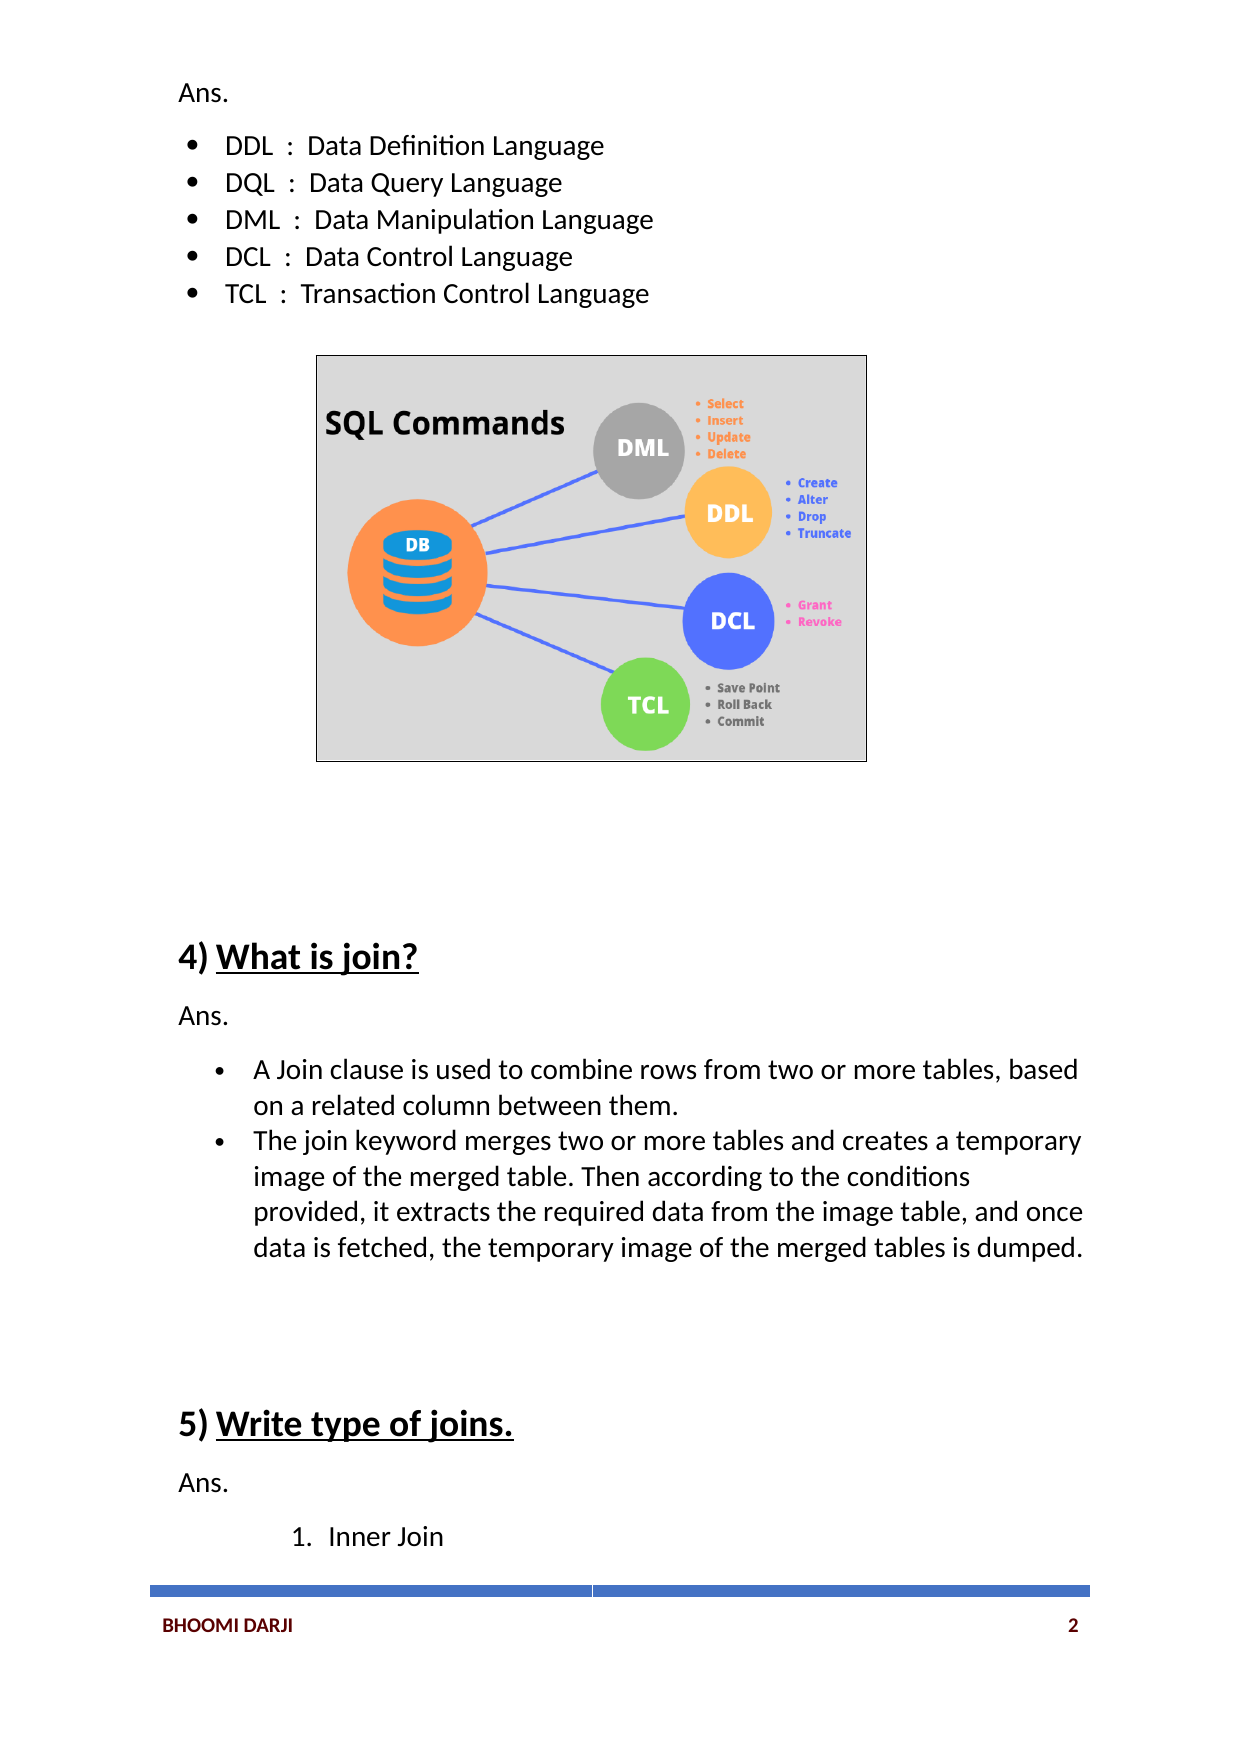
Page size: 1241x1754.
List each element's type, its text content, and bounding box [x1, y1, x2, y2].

list DML : Data Manipulation Language [187, 201, 1090, 237]
list Write type of joins. [178, 1400, 1090, 1446]
list The join keyword merges two or more tables and creates a temporary image of the merged table. Then according to the conditions provided, it extracts the required data from the image table, and once data is fetched, the temporary image of the merged tables is dumped. [216, 1122, 1090, 1265]
list DDL : Data Definition Language [187, 127, 1090, 163]
list Inner Join [291, 1518, 1090, 1553]
text Ans. [178, 74, 1090, 109]
list TCL : Transaction Control Language [187, 275, 1090, 311]
text Ans. [178, 997, 1090, 1033]
list A Join clause is used to combine rows from two or more tables, based on a related column between them. [216, 1051, 1090, 1122]
text Ans. [178, 1464, 1090, 1500]
list DQL : Data Query Language [187, 164, 1090, 200]
list What is join? [178, 933, 1090, 979]
list DCL : Data Control Language [187, 238, 1090, 274]
